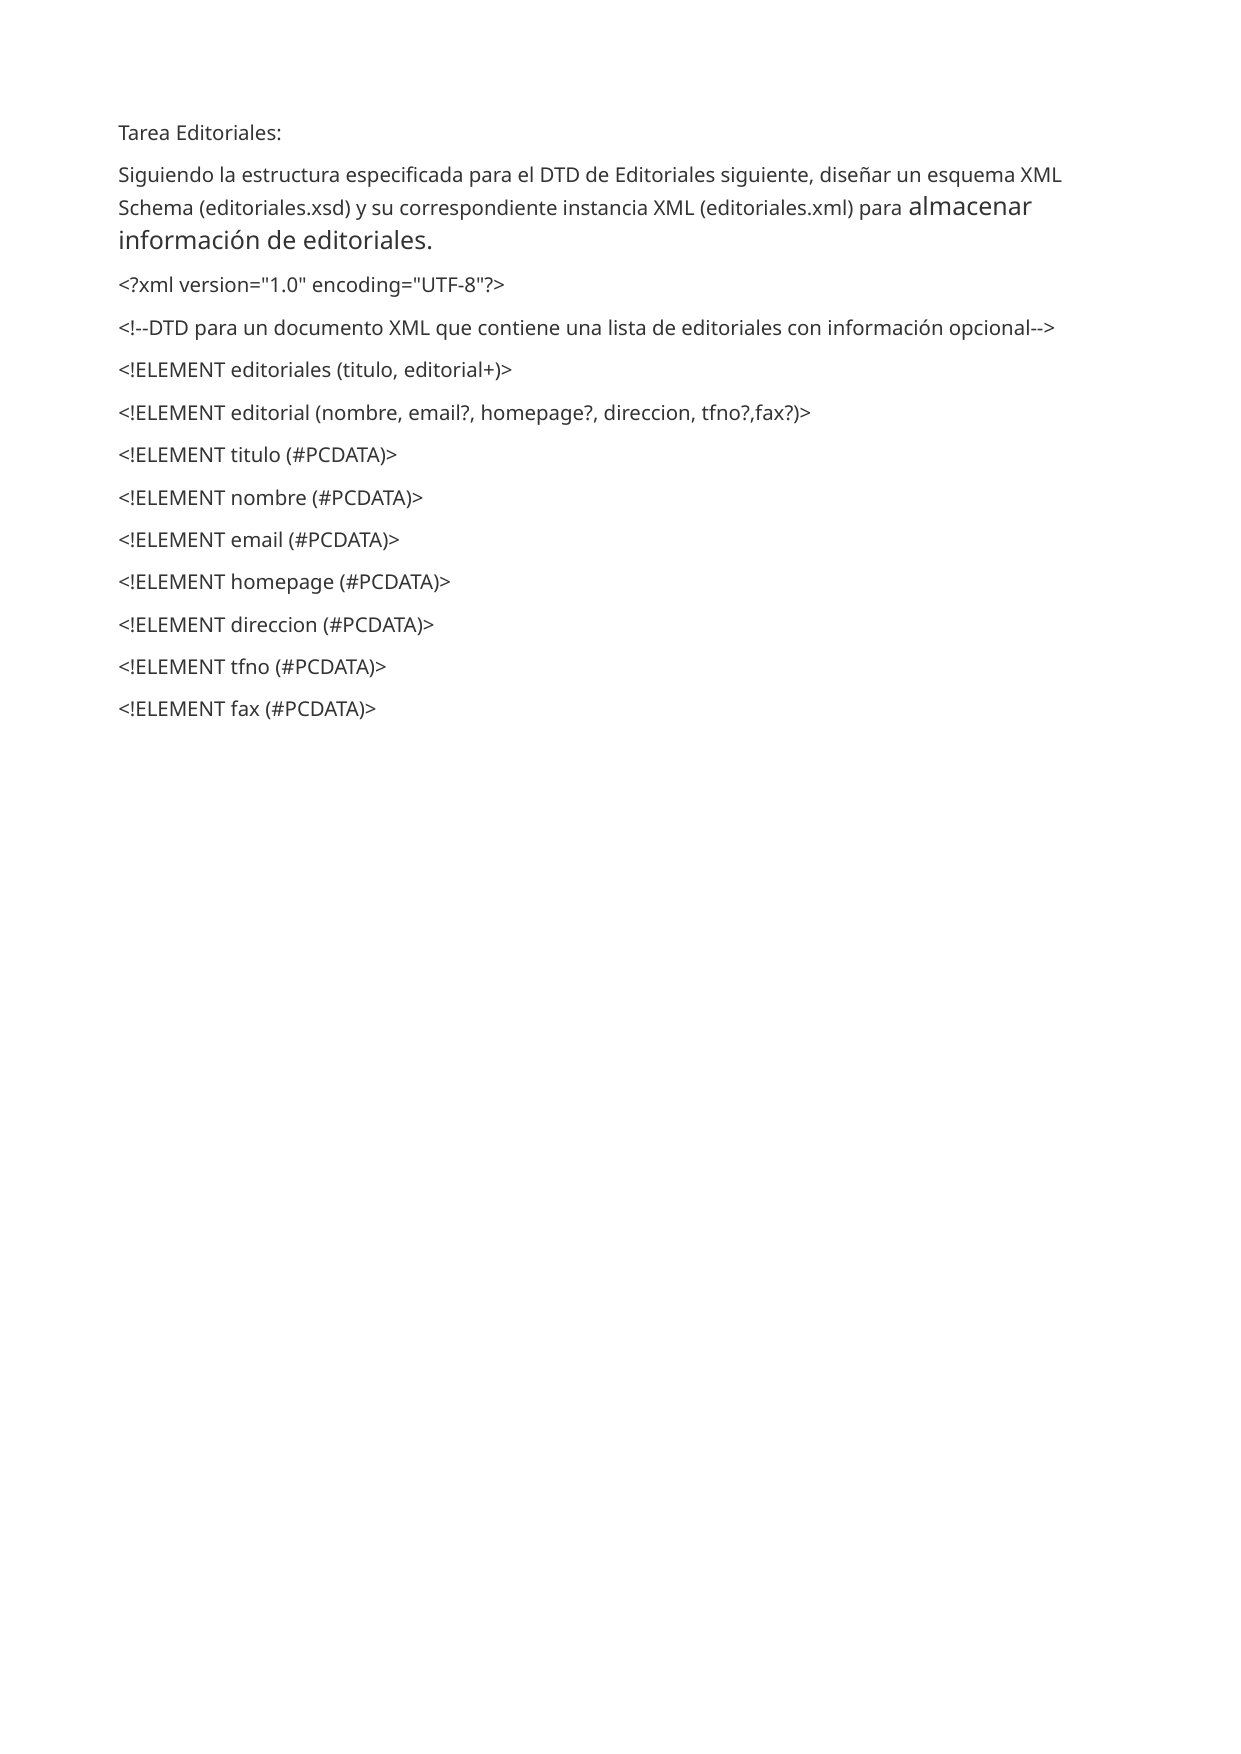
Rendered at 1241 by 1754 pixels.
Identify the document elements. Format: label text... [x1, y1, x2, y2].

text <!ELEMENT editorial (nombre, email?, homepage?, direccion, tfno?,fax?)> [118, 398, 1122, 426]
text <!--DTD para un documento XML que contiene una lista de editoriales con información opcional--> [118, 313, 1122, 341]
text <!ELEMENT titulo (#PCDATA)> [118, 441, 1122, 468]
text <!ELEMENT email (#PCDATA)> [118, 525, 1122, 553]
text Tarea Editoriales: [118, 118, 1122, 146]
text Siguiendo la estructura especificada para el DTD de Editoriales siguiente, diseñar un esquema XML Schema (editoriales.xsd) y su correspondiente instancia XML (editoriales.xml) para almacenar información de editoriales. [118, 161, 1122, 256]
text <!ELEMENT tfno (#PCDATA)> [118, 653, 1122, 680]
text <!ELEMENT nombre (#PCDATA)> [118, 483, 1122, 511]
text <!ELEMENT editoriales (titulo, editorial+)> [118, 356, 1122, 384]
text <!ELEMENT fax (#PCDATA)> [118, 695, 1122, 723]
text <?xml version="1.0" encoding="UTF-8"?> [118, 271, 1122, 299]
text <!ELEMENT homepage (#PCDATA)> [118, 568, 1122, 596]
text <!ELEMENT direccion (#PCDATA)> [118, 610, 1122, 638]
